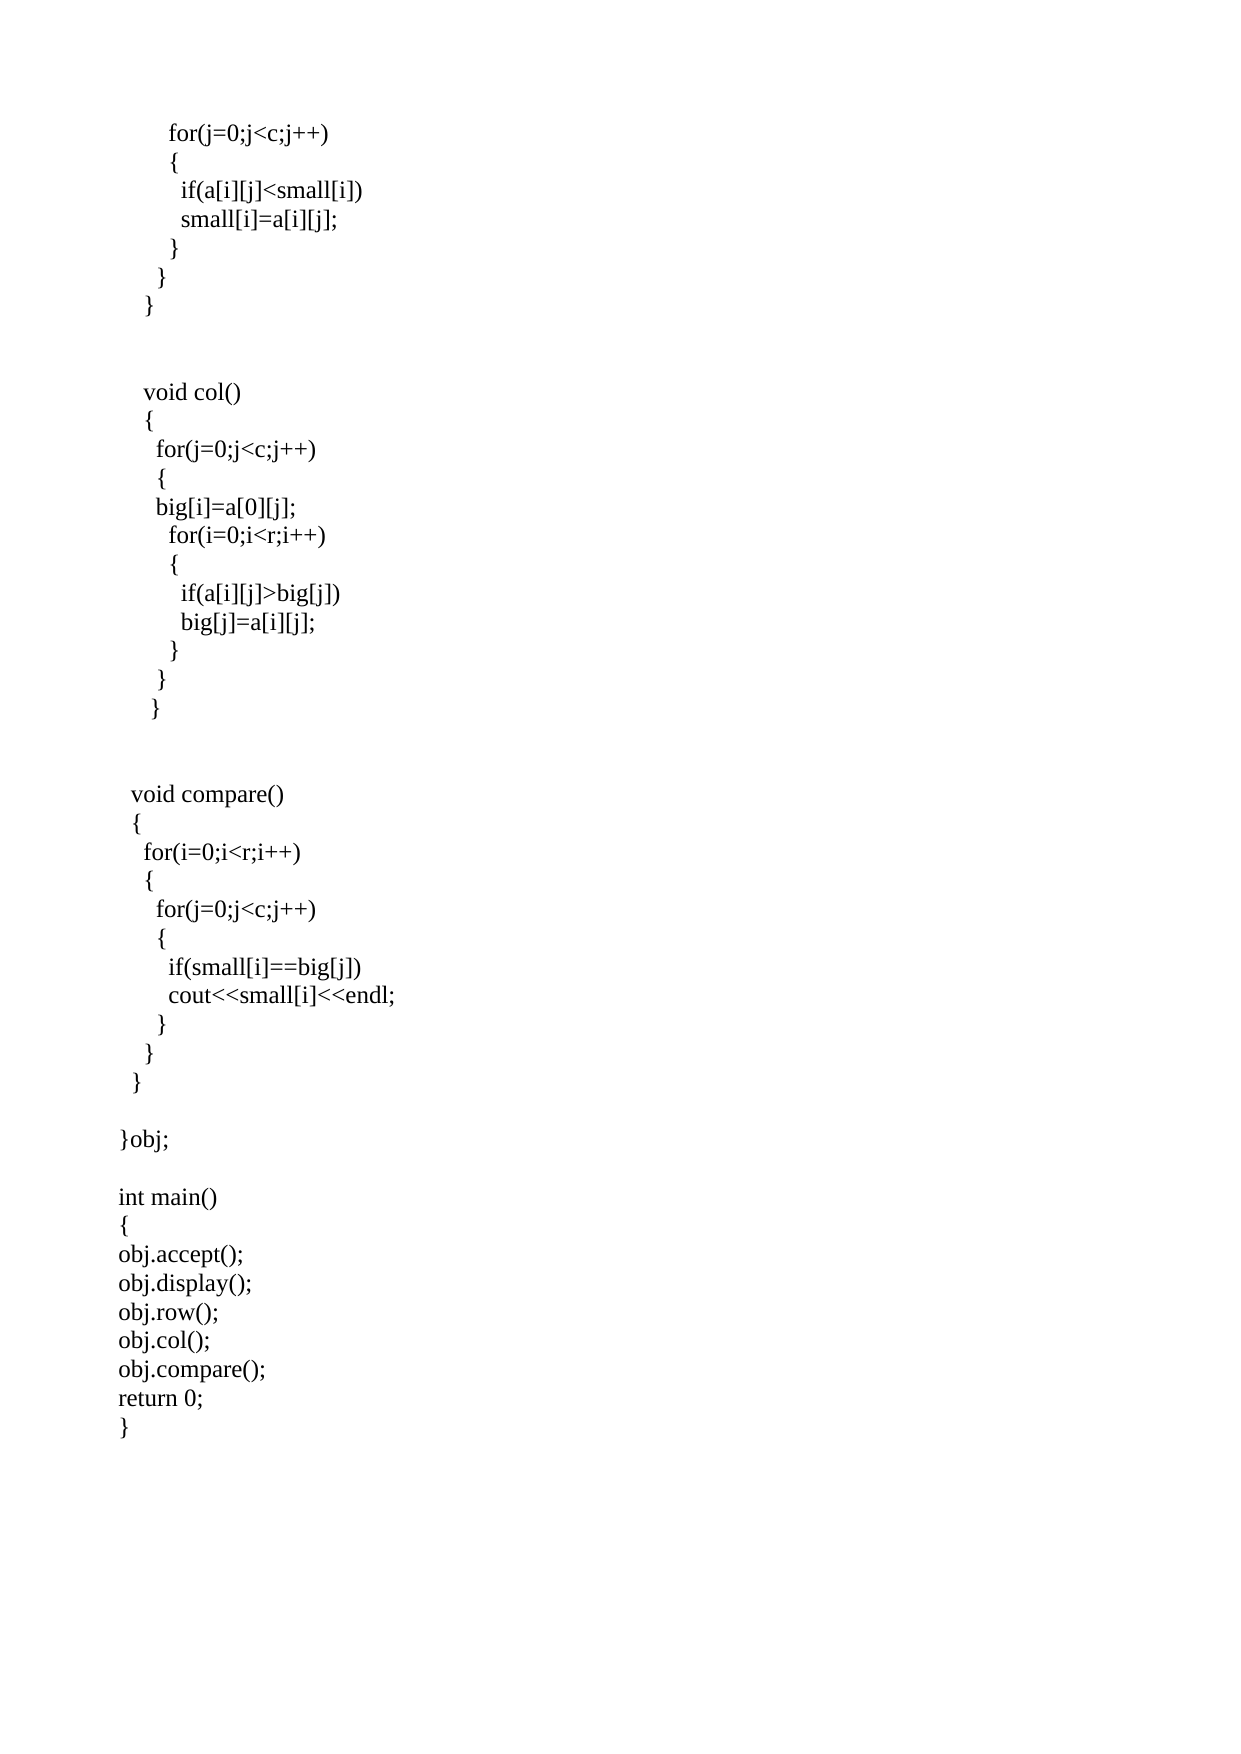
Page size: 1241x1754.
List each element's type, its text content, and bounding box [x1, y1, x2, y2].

text big[j]=a[i][j]; [118, 607, 1122, 636]
text { [118, 1211, 1122, 1239]
text { [118, 808, 1122, 837]
text }obj; [118, 1124, 1122, 1153]
text } [118, 636, 1122, 664]
text void col() [118, 377, 1122, 406]
text } [118, 1412, 1122, 1441]
text { [118, 549, 1122, 578]
text big[i]=a[0][j]; [118, 492, 1122, 521]
text cout<<small[i]<<endl; [118, 981, 1122, 1009]
text void compare() [118, 779, 1122, 808]
text { [118, 147, 1122, 176]
text } [118, 1038, 1122, 1067]
text obj.display(); [118, 1268, 1122, 1297]
text for(j=0;j<c;j++) [118, 118, 1122, 147]
text } [118, 291, 1122, 319]
text } [118, 693, 1122, 722]
text return 0; [118, 1383, 1122, 1412]
text obj.accept(); [118, 1239, 1122, 1268]
text } [118, 664, 1122, 693]
text obj.compare(); [118, 1354, 1122, 1383]
text obj.row(); [118, 1297, 1122, 1326]
text { [118, 406, 1122, 434]
text } [118, 1067, 1122, 1096]
text for(j=0;j<c;j++) [118, 434, 1122, 463]
text for(i=0;i<r;i++) [118, 521, 1122, 549]
text for(j=0;j<c;j++) [118, 894, 1122, 923]
text } [118, 1009, 1122, 1038]
text } [118, 233, 1122, 262]
text { [118, 463, 1122, 492]
text for(i=0;i<r;i++) [118, 837, 1122, 866]
text small[i]=a[i][j]; [118, 204, 1122, 233]
text int main() [118, 1182, 1122, 1211]
text obj.col(); [118, 1326, 1122, 1354]
text if(a[i][j]<small[i]) [118, 176, 1122, 204]
text } [118, 262, 1122, 291]
text if(a[i][j]>big[j]) [118, 578, 1122, 607]
text { [118, 923, 1122, 952]
text { [118, 866, 1122, 894]
text if(small[i]==big[j]) [118, 952, 1122, 981]
